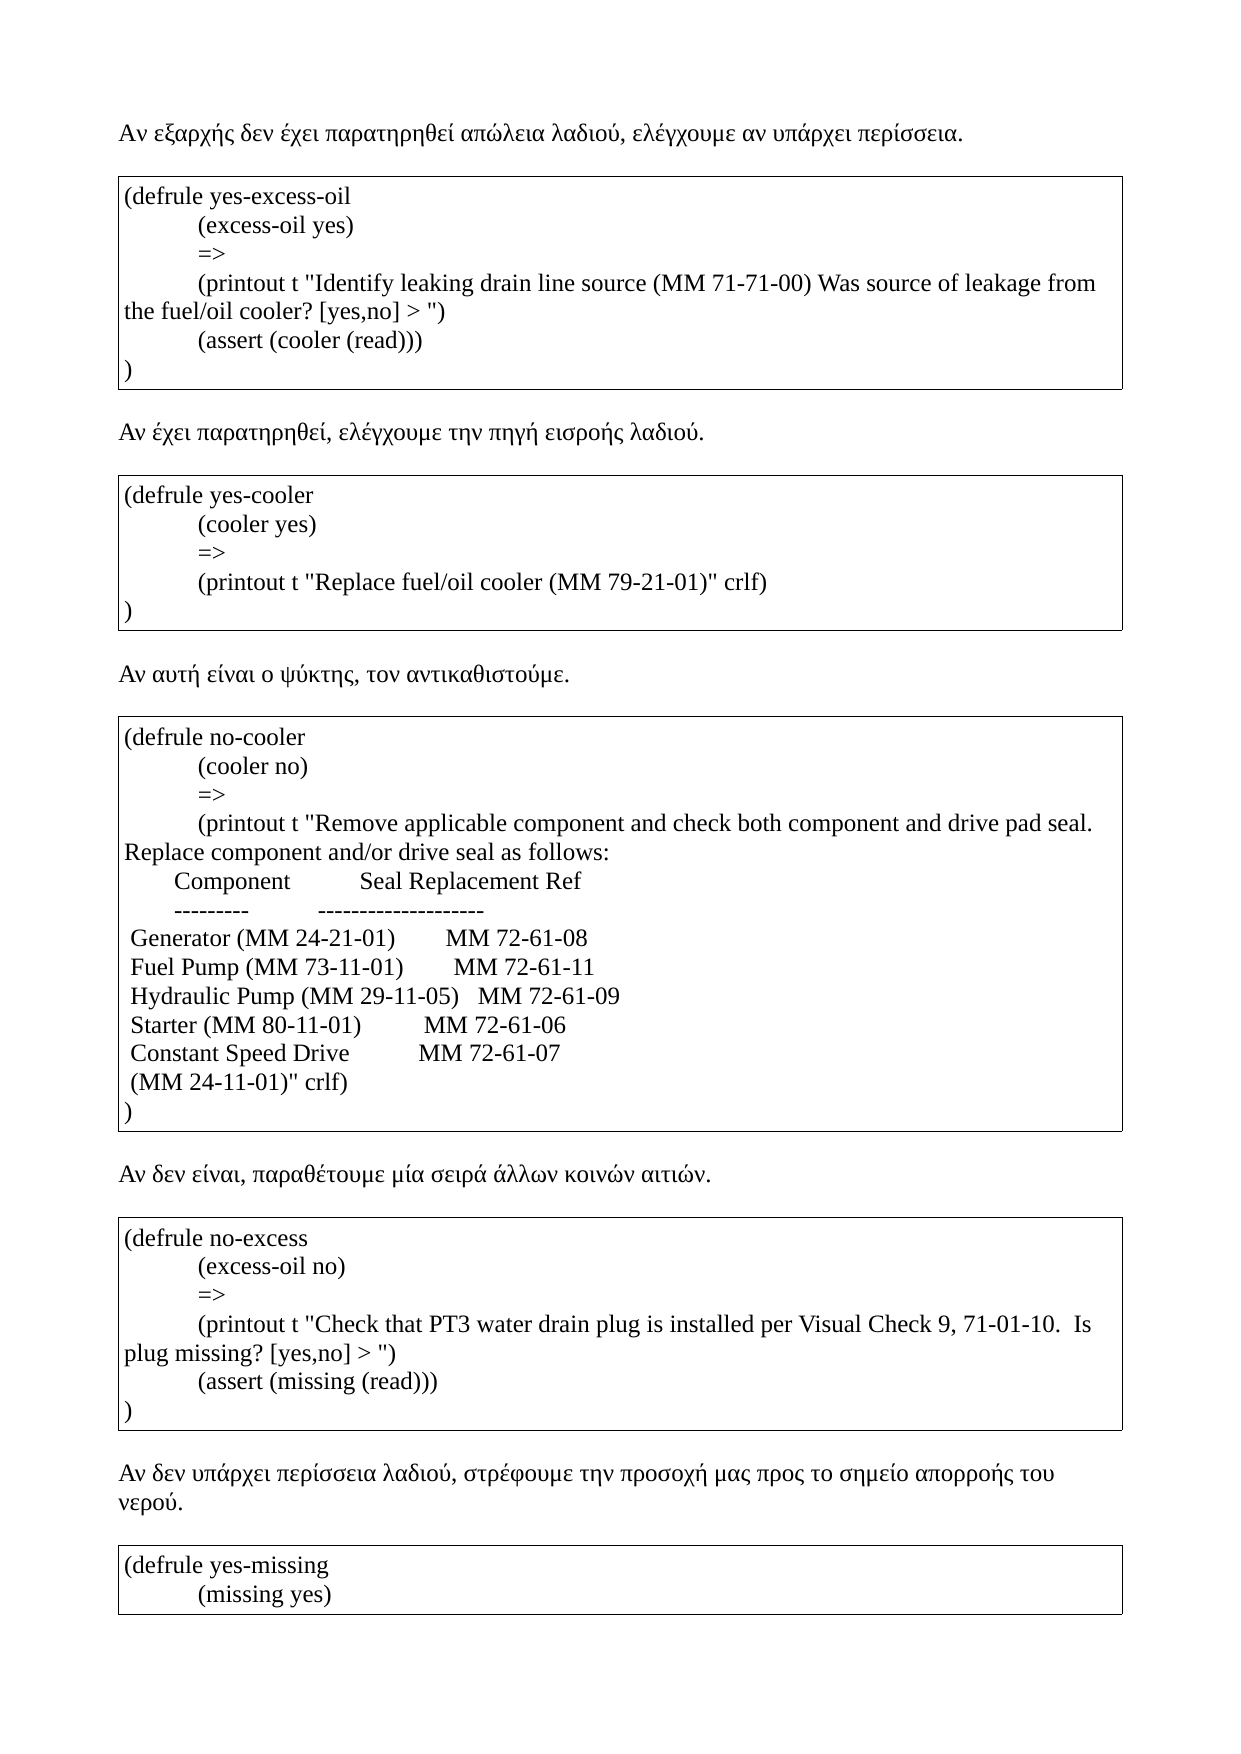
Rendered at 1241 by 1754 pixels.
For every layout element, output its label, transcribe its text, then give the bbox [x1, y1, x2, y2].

table_header (defrule yes-cooler (cooler yes) => (printout t "Replace fuel/oil cooler (MM 79-21-01)" crlf) ) [119, 476, 1122, 630]
table_header (defrule yes-missing (missing yes) [119, 1546, 1122, 1614]
text Αν δεν υπάρχει περίσσεια λαδιού, στρέφουμε την προσοχή μας προς το σημείο απορροής του νερού. [118, 1458, 1122, 1516]
table_header (defrule no-excess (excess-oil no) => (printout t "Check that PT3 water drain plug is installed per Visual Check 9, 71-01-10. Is plug missing? [yes,no] > ") (assert (missing (read))) ) [119, 1218, 1122, 1430]
text Αν δεν είναι, παραθέτουμε μία σειρά άλλων κοινών αιτιών. [118, 1159, 1122, 1188]
table_header (defrule yes-excess-oil (excess-oil yes) => (printout t "Identify leaking drain line source (MM 71-71-00) Was source of leakage from the fuel/oil cooler? [yes,no] > ") (assert (cooler (read))) ) [119, 177, 1122, 388]
text Aν εξαρχής δεν έχει παρατηρηθεί απώλεια λαδιού, ελέγχουμε αν υπάρχει περίσσεια. [118, 118, 1122, 147]
text Αν αυτή είναι ο ψύκτης, τον αντικαθιστούμε. [118, 659, 1122, 688]
text Αν έχει παρατηρηθεί, ελέγχουμε την πηγή εισροής λαδιού. [118, 417, 1122, 446]
table_header (defrule no-cooler (cooler no) => (printout t "Remove applicable component and check both component and drive pad seal. Replace component and/or drive seal as follows: Component Seal Replacement Ref --------- -------------------- Generator (MM 24-21-01) MM 72-61-08 Fuel Pump (MM 73-11-01) MM 72-61-11 Hydraulic Pump (MM 29-11-05) MM 72-61-09 Starter (MM 80-11-01) MM 72-61-06 Constant Speed Drive MM 72-61-07 (MM 24-11-01)" crlf) ) [119, 717, 1122, 1131]
